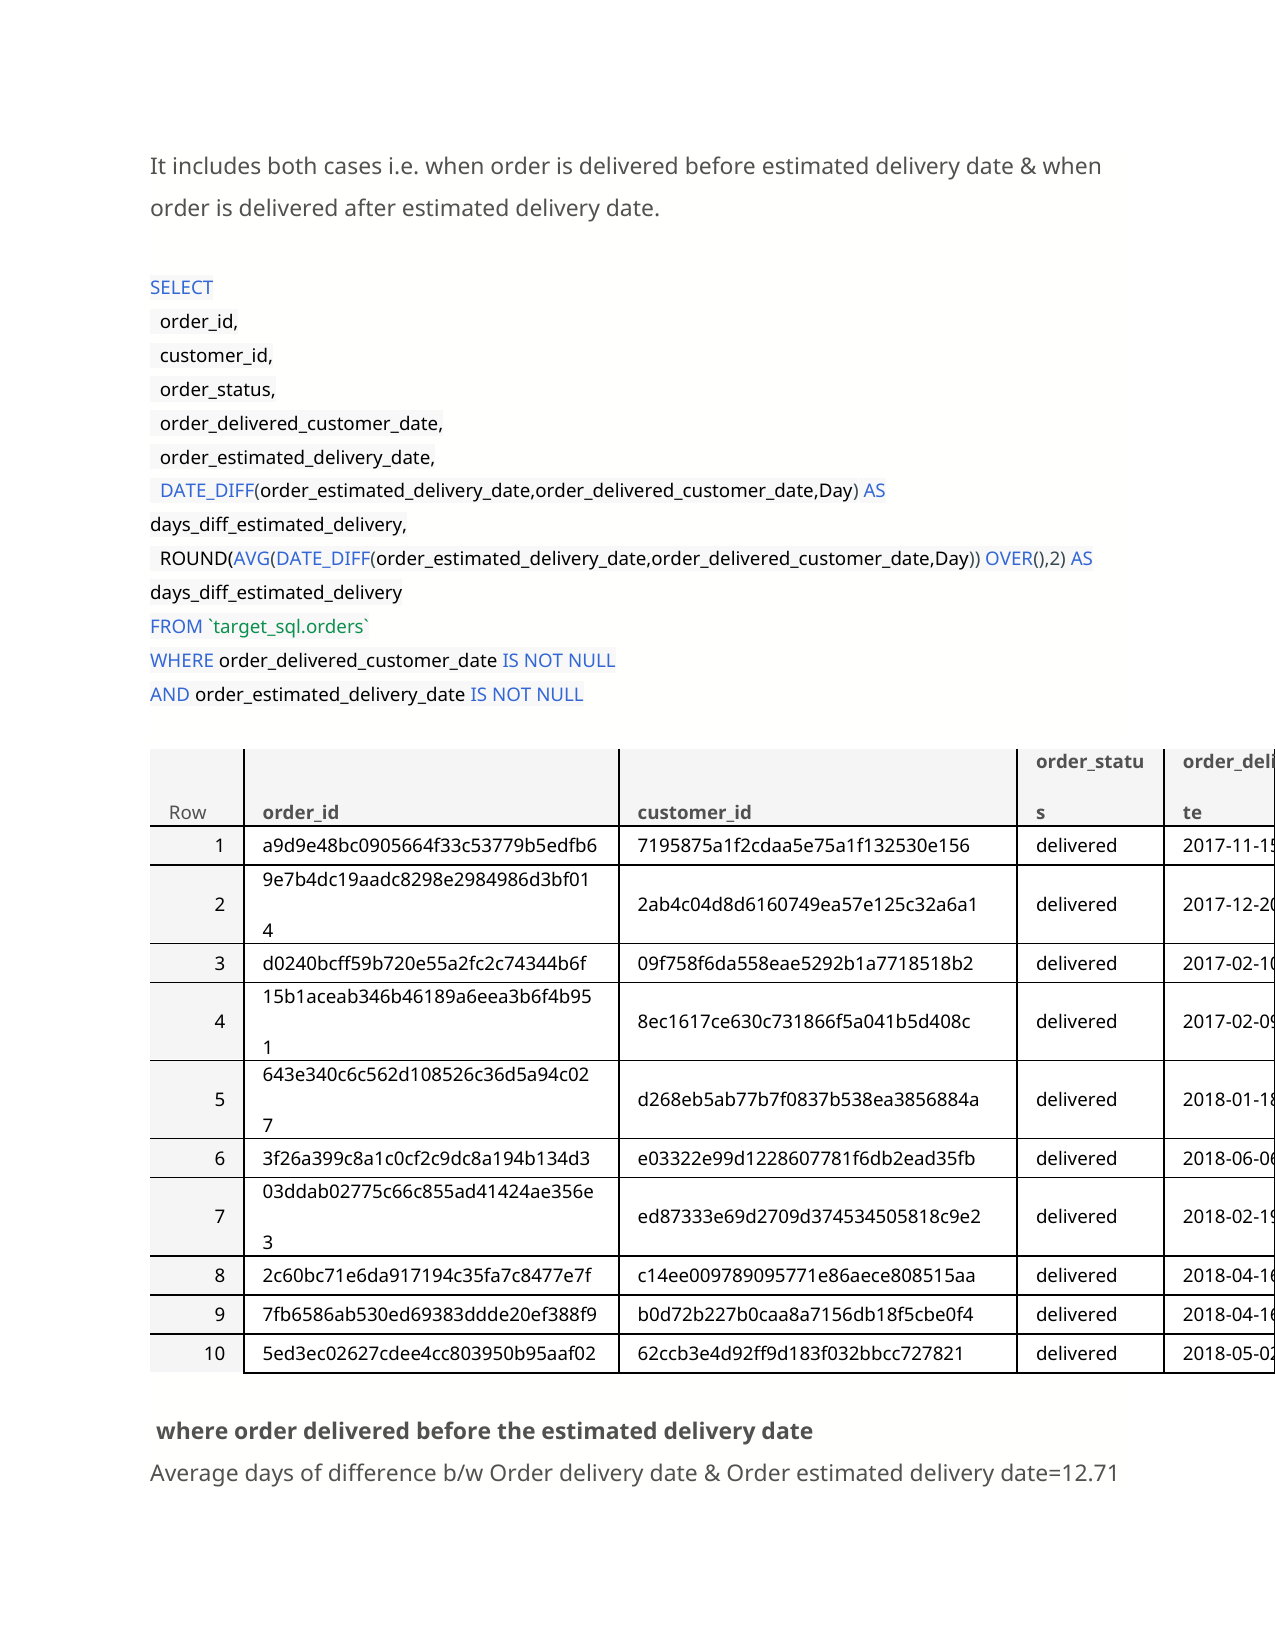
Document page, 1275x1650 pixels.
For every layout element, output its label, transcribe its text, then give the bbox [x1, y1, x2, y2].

table_cell delivered [1018, 827, 1163, 864]
table_cell delivered [1018, 1061, 1163, 1138]
text DATE_DIFF(order_estimated_delivery_date,order_delivered_customer_date,Day) AS days_diff_estimated_delivery, [150, 478, 1125, 537]
text order_delivered_customer_date, [150, 410, 1125, 436]
table_cell 2018-02-19 18:11:40 UTC [1165, 1178, 1274, 1255]
table_cell ed87333e69d2709d374534505818c9e2 [620, 1178, 1016, 1255]
table_cell 2017-02-10 10:34:45 UTC [1165, 944, 1274, 981]
table_cell 2018-01-18 22:51:54 UTC [1165, 1061, 1274, 1138]
text order_estimated_delivery_date, [150, 444, 1125, 469]
table_cell 2017-02-09 09:27:56 UTC [1165, 983, 1274, 1059]
table_cell 9e7b4dc19aadc8298e2984986d3bf014 [245, 866, 618, 942]
table_cell 8ec1617ce630c731866f5a041b5d408c [620, 983, 1016, 1059]
text customer_id, [150, 342, 1125, 368]
text ROUND(AVG(DATE_DIFF(order_estimated_delivery_date,order_delivered_customer_date,Day)) OVER(),2) AS days_diff_estimated_delivery [150, 546, 1125, 605]
text order_status, [150, 376, 1125, 402]
text AND order_estimated_delivery_date IS NOT NULL [150, 681, 1125, 706]
table_cell 10 [150, 1335, 243, 1372]
table_cell 09f758f6da558eae5292b1a7718518b2 [620, 944, 1016, 981]
text where order delivered before the estimated delivery date [150, 1415, 1125, 1446]
text order_id, [150, 308, 1125, 334]
table_cell delivered [1018, 944, 1163, 981]
table_cell 643e340c6c562d108526c36d5a94c027 [245, 1061, 618, 1138]
table_cell delivered [1018, 1296, 1163, 1333]
table_cell b0d72b227b0caa8a7156db18f5cbe0f4 [620, 1296, 1016, 1333]
table_cell 2c60bc71e6da917194c35fa7c8477e7f [245, 1257, 618, 1294]
text FROM `target_sql.orders` [150, 613, 1125, 639]
table_cell e03322e99d1228607781f6db2ead35fb [620, 1139, 1016, 1177]
text It includes both cases i.e. when order is delivered before estimated delivery date & when order is delivered after estimated delivery date. [150, 150, 1125, 223]
table_cell 7195875a1f2cdaa5e75a1f132530e156 [620, 827, 1016, 864]
table_cell 2018-04-16 20:22:03 UTC [1165, 1296, 1274, 1333]
table_cell delivered [1018, 1257, 1163, 1294]
table_cell 62ccb3e4d92ff9d183f032bbcc727821 [620, 1335, 1016, 1372]
table_cell 2ab4c04d8d6160749ea57e125c32a6a1 [620, 866, 1016, 942]
table_cell a9d9e48bc0905664f33c53779b5edfb6 [245, 827, 618, 864]
table_header customer_id [620, 749, 1016, 825]
table_cell 1 [150, 827, 243, 864]
table_cell 7 [150, 1178, 243, 1255]
table_cell c14ee009789095771e86aece808515aa [620, 1257, 1016, 1294]
table_cell 2017-11-15 00:42:59 UTC [1165, 827, 1274, 864]
table_cell 4 [150, 983, 243, 1059]
table_cell delivered [1018, 1178, 1163, 1255]
table_cell 15b1aceab346b46189a6eea3b6f4b951 [245, 983, 618, 1059]
table_cell d268eb5ab77b7f0837b538ea3856884a [620, 1061, 1016, 1138]
table_cell 7fb6586ab530ed69383ddde20ef388f9 [245, 1296, 618, 1333]
table_header order_id [245, 749, 618, 825]
table_cell 6 [150, 1139, 243, 1177]
table_cell 3 [150, 944, 243, 981]
table_cell 5 [150, 1061, 243, 1138]
text WHERE order_delivered_customer_date IS NOT NULL [150, 647, 1125, 673]
table_cell delivered [1018, 1139, 1163, 1177]
text SELECT [150, 275, 1125, 300]
table_cell 2018-06-06 18:51:44 UTC [1165, 1139, 1274, 1177]
table_cell delivered [1018, 1335, 1163, 1372]
table_header Row [150, 749, 243, 825]
table_cell 2017-12-20 14:32:58 UTC [1165, 866, 1274, 942]
table_cell 3f26a399c8a1c0cf2c9dc8a194b134d3 [245, 1139, 618, 1177]
table_cell 8 [150, 1257, 243, 1294]
table_cell 2018-04-16 21:26:58 UTC [1165, 1257, 1274, 1294]
table_cell d0240bcff59b720e55a2fc2c74344b6f [245, 944, 618, 981]
table_cell delivered [1018, 983, 1163, 1059]
table_cell 9 [150, 1296, 243, 1333]
text Average days of difference b/w Order delivery date & Order estimated delivery date=12.71 [150, 1457, 1125, 1488]
table_cell 03ddab02775c66c855ad41424ae356e3 [245, 1178, 618, 1255]
table_cell 2018-05-02 19:52:07 UTC [1165, 1335, 1274, 1372]
table_cell 5ed3ec02627cdee4cc803950b95aaf02 [245, 1335, 618, 1372]
table_header order_delivered_customer_date [1165, 749, 1274, 825]
table_cell delivered [1018, 866, 1163, 942]
table_header order_status [1018, 749, 1163, 825]
table_cell 2 [150, 866, 243, 942]
